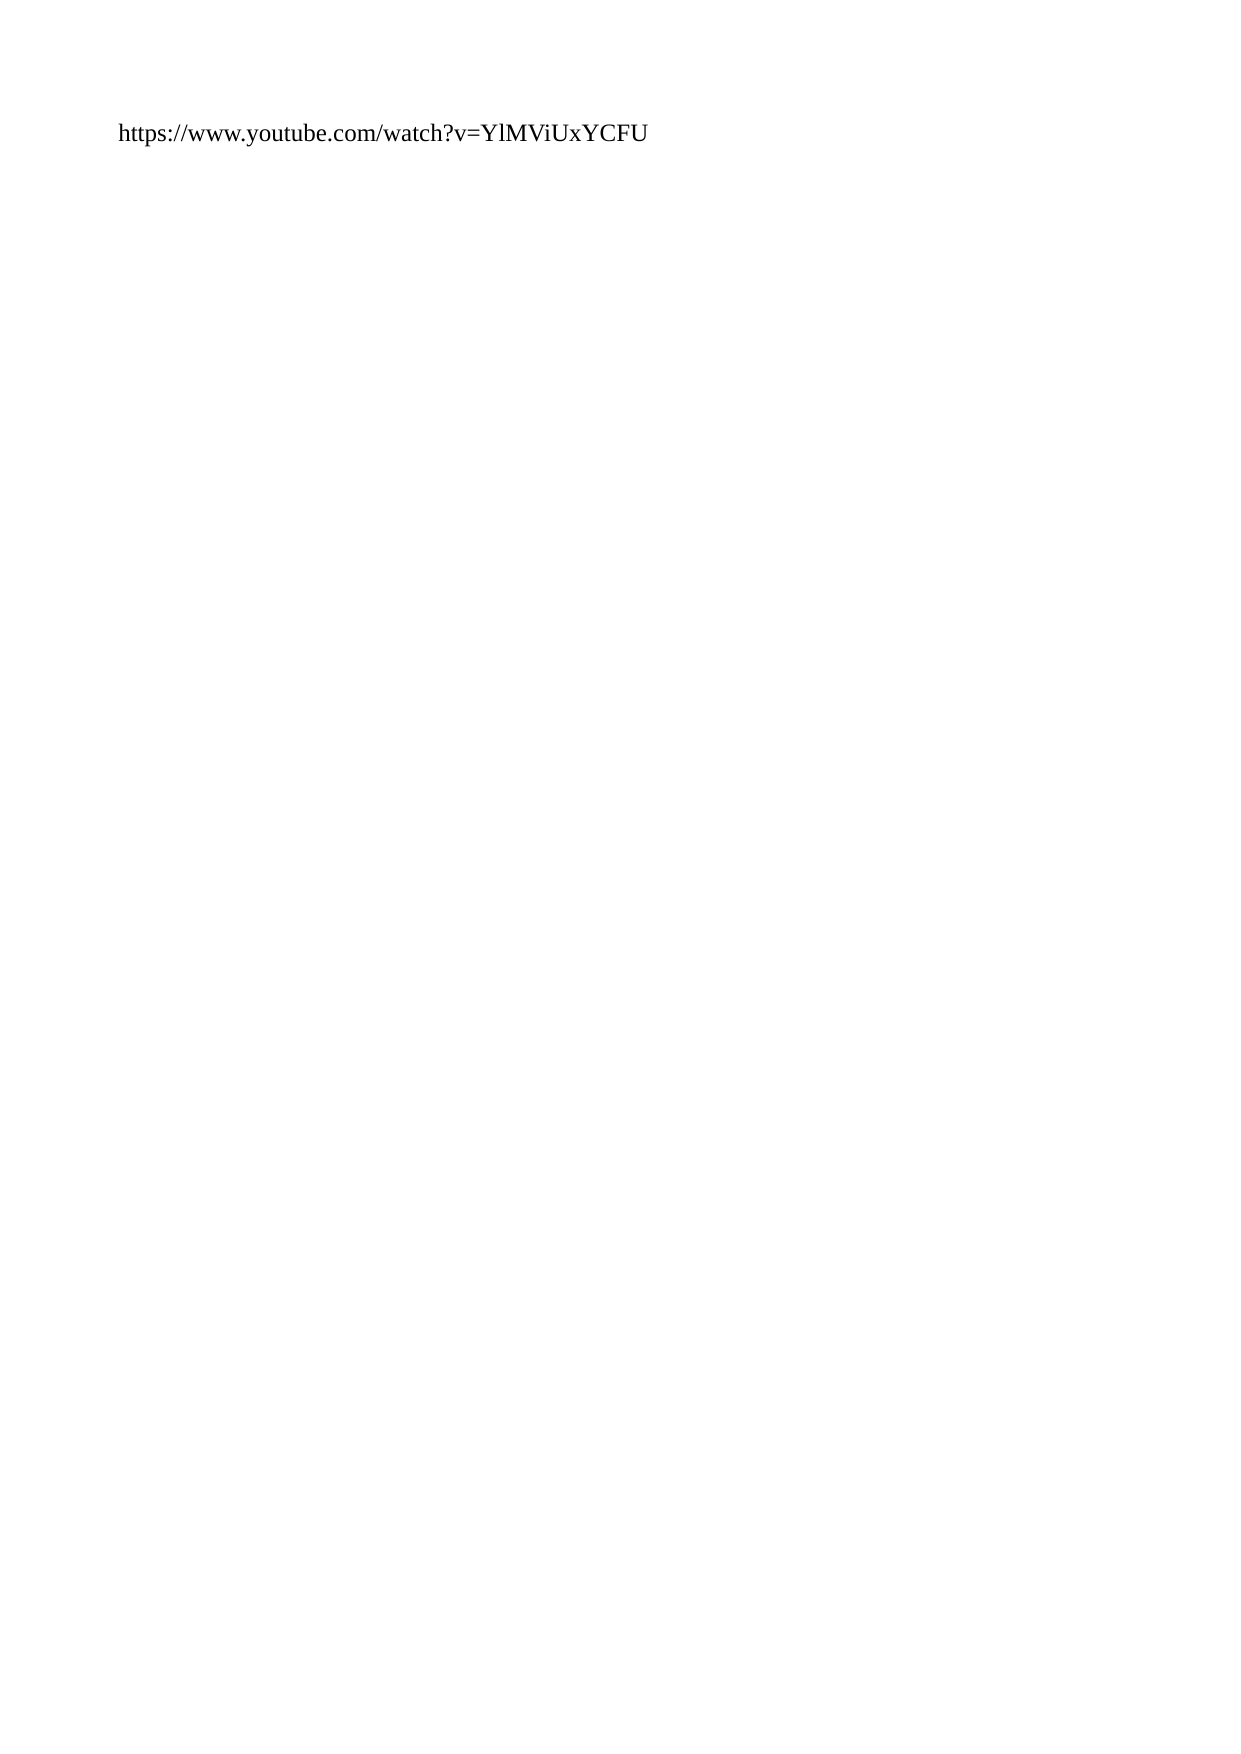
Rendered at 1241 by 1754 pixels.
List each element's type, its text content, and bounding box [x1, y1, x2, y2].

text https://www.youtube.com/watch?v=YlMViUxYCFU [118, 118, 1122, 147]
